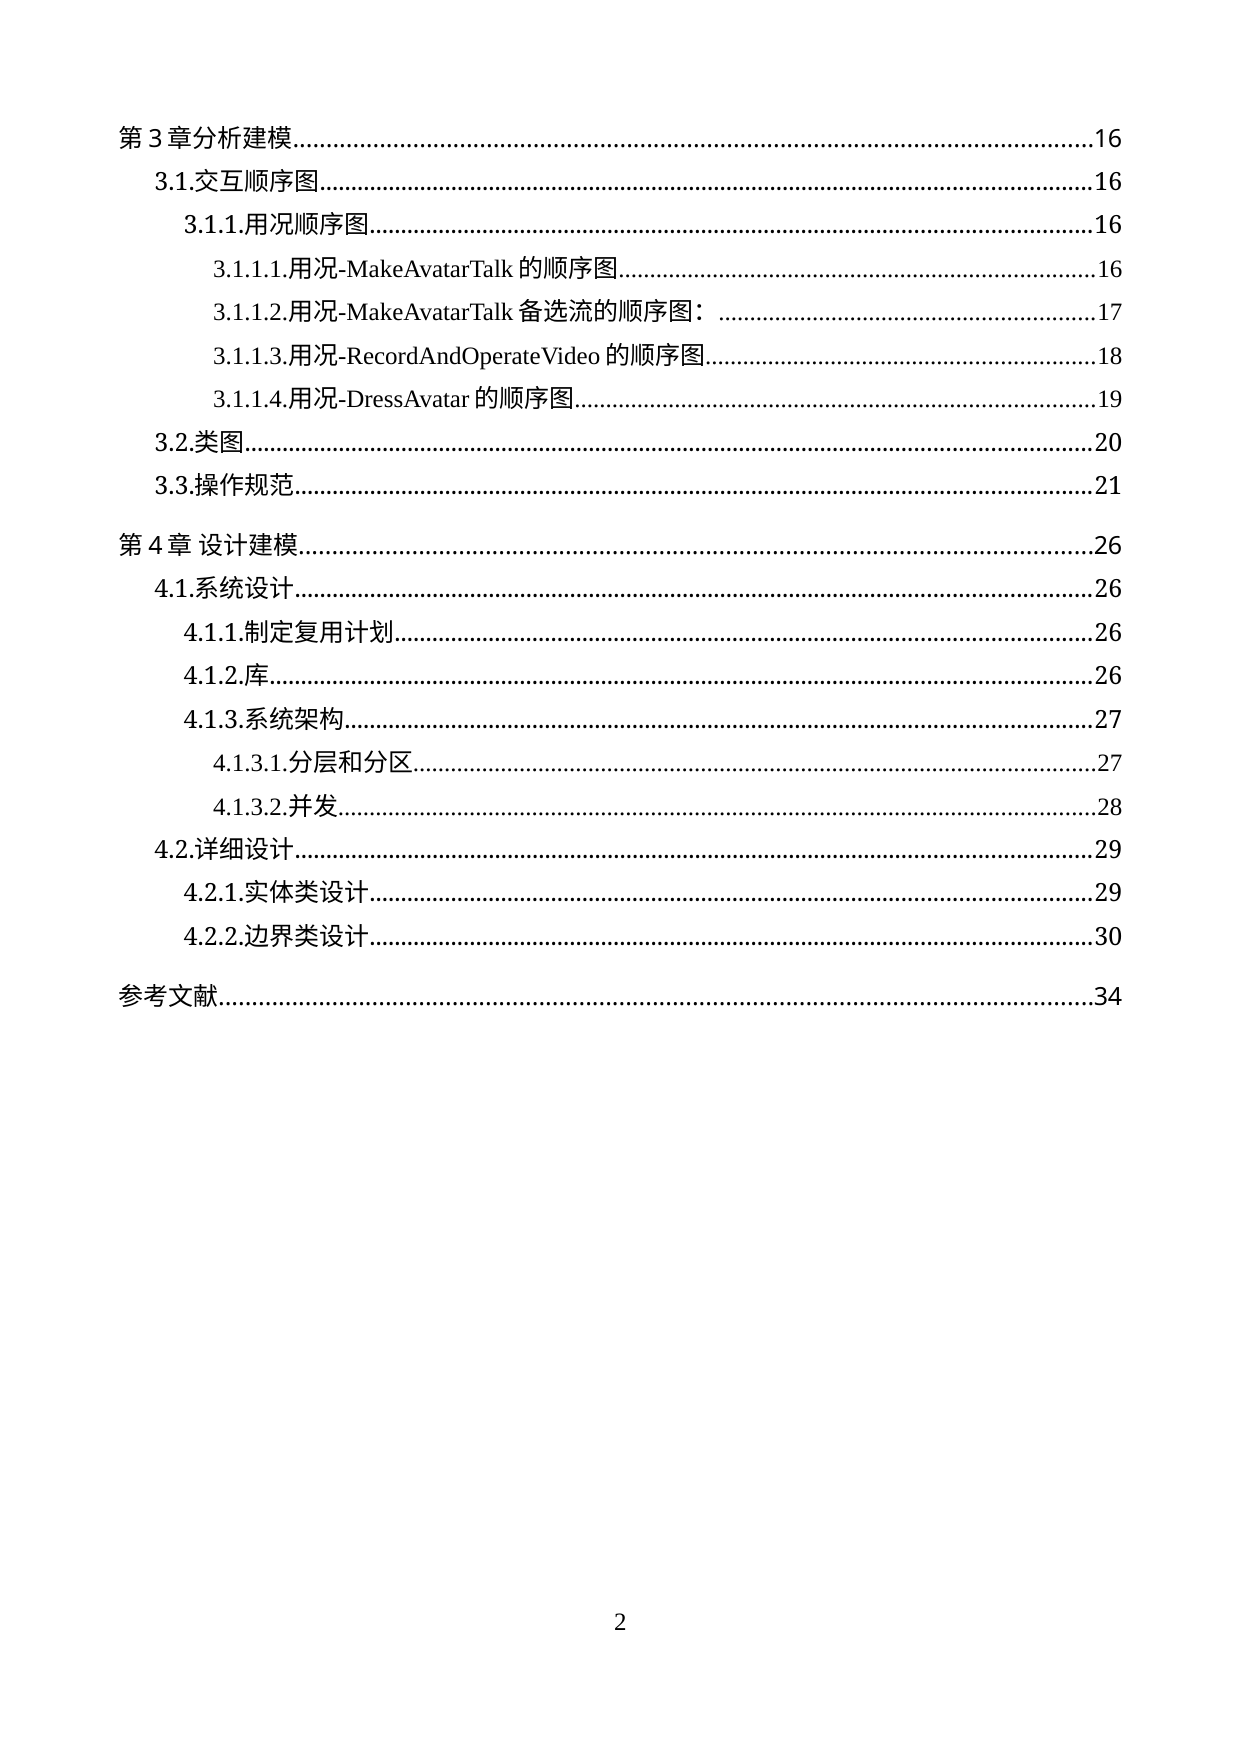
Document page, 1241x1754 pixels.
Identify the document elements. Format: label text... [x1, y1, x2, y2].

text 参考文献 34 [118, 976, 1122, 1012]
text 3.3.操作规范 21 [148, 466, 1122, 502]
text 4.1.系统设计 26 [148, 569, 1122, 605]
text 4.2.2.边界类设计 30 [177, 916, 1122, 952]
text 4.1.3.1.分层和分区 27 [207, 742, 1122, 779]
text 3.1.1.1.用况-MakeAvatarTalk的顺序图 16 [207, 248, 1122, 285]
text 3.1.交互顺序图 16 [148, 162, 1122, 198]
text 3.1.1.2.用况-MakeAvatarTalk备选流的顺序图： 17 [207, 292, 1122, 328]
text 3.1.1.4.用况-DressAvatar的顺序图 19 [207, 379, 1122, 415]
text 4.1.1.制定复用计划 26 [177, 612, 1122, 648]
text 第4章 设计建模 26 [118, 525, 1122, 562]
text 4.2.1.实体类设计 29 [177, 873, 1122, 909]
text 4.2.详细设计 29 [148, 829, 1122, 866]
text 4.1.2.库 26 [177, 656, 1122, 692]
text 3.1.1.3.用况-RecordAndOperateVideo的顺序图 18 [207, 335, 1122, 372]
text 3.2.类图 20 [148, 422, 1122, 458]
text 4.1.3.2.并发 28 [207, 786, 1122, 822]
text 4.1.3.系统架构 27 [177, 699, 1122, 735]
text 第3章分析建模 16 [118, 118, 1122, 154]
text 3.1.1.用况顺序图 16 [177, 205, 1122, 241]
